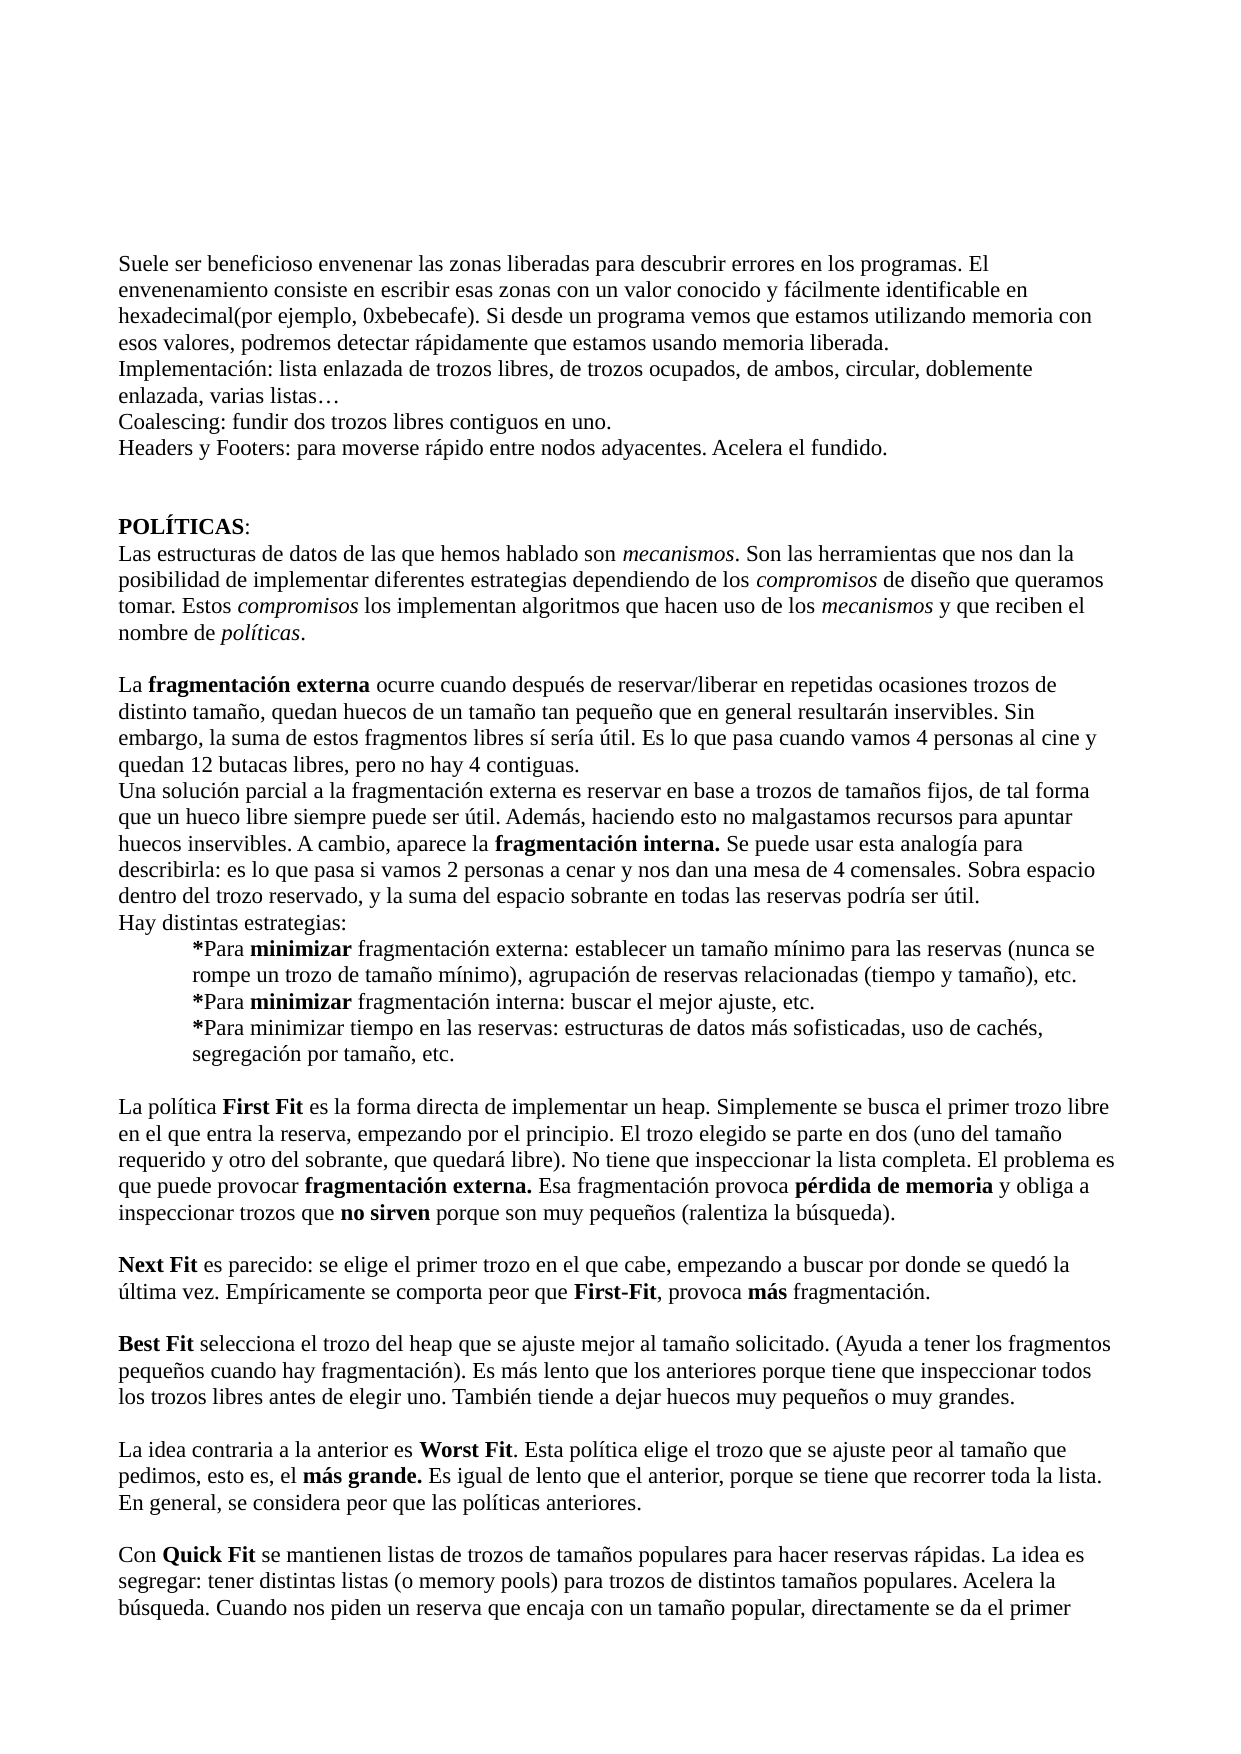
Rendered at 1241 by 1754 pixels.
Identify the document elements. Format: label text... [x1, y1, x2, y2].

text Best Fit selecciona el trozo del heap que se ajuste mejor al tamaño solicitado. (Ayuda a tener los fragmentos pequeños cuando hay fragmentación). Es más lento que los anteriores porque tiene que inspeccionar todos los trozos libres antes de elegir uno. También tiende a dejar huecos muy pequeños o muy grandes. [118, 1330, 1122, 1409]
text *Para minimizar fragmentación interna: buscar el mejor ajuste, etc. [118, 988, 1122, 1014]
text Next Fit es parecido: se elige el primer trozo en el que cabe, empezando a buscar por donde se quedó la última vez. Empíricamente se comporta peor que First-Fit, provoca más fragmentación. [118, 1251, 1122, 1304]
text Suele ser beneficioso envenenar las zonas liberadas para descubrir errores en los programas. El envenenamiento consiste en escribir esas zonas con un valor conocido y fácilmente identificable en hexadecimal(por ejemplo, 0xbebecafe). Si desde un programa vemos que estamos utilizando memoria con esos valores, podremos detectar rápidamente que estamos usando memoria liberada. [118, 250, 1122, 355]
text Coalescing: fundir dos trozos libres contiguos en uno. [118, 408, 1122, 434]
text Hay distintas estrategias: [118, 909, 1122, 935]
text La política First Fit es la forma directa de implementar un heap. Simplemente se busca el primer trozo libre en el que entra la reserva, empezando por el principio. El trozo elegido se parte en dos (uno del tamaño requerido y otro del sobrante, que quedará libre). No tiene que inspeccionar la lista completa. El problema es que puede provocar fragmentación externa. Esa fragmentación provoca pérdida de memoria y obliga a inspeccionar trozos que no sirven porque son muy pequeños (ralentiza la búsqueda). [118, 1093, 1122, 1225]
text Las estructuras de datos de las que hemos hablado son mecanismos. Son las herramientas que nos dan la posibilidad de implementar diferentes estrategias dependiendo de los compromisos de diseño que queramos tomar. Estos compromisos los implementan algoritmos que hacen uso de los mecanismos y que reciben el nombre de políticas. [118, 540, 1122, 645]
text POLÍTICAS: [118, 513, 1122, 540]
text Con Quick Fit se mantienen listas de trozos de tamaños populares para hacer reservas rápidas. La idea es segregar: tener distintas listas (o memory pools) para trozos de distintos tamaños populares. Acelera la búsqueda. Cuando nos piden un reserva que encaja con un tamaño popular, directamente se da el primer [118, 1541, 1122, 1620]
text Una solución parcial a la fragmentación externa es reservar en base a trozos de tamaños fijos, de tal forma que un hueco libre siempre puede ser útil. Además, haciendo esto no malgastamos recursos para apuntar huecos inservibles. A cambio, aparece la fragmentación interna. Se puede usar esta analogía para describirla: es lo que pasa si vamos 2 personas a cenar y nos dan una mesa de 4 comensales. Sobra espacio dentro del trozo reservado, y la suma del espacio sobrante en todas las reservas podría ser útil. [118, 777, 1122, 909]
text *Para minimizar tiempo en las reservas: estructuras de datos más sofisticadas, uso de cachés, segregación por tamaño, etc. [118, 1014, 1122, 1067]
text Implementación: lista enlazada de trozos libres, de trozos ocupados, de ambos, circular, doblemente enlazada, varias listas… [118, 355, 1122, 408]
text Headers y Footers: para moverse rápido entre nodos adyacentes. Acelera el fundido. [118, 434, 1122, 461]
text La fragmentación externa ocurre cuando después de reservar/liberar en repetidas ocasiones trozos de distinto tamaño, quedan huecos de un tamaño tan pequeño que en general resultarán inservibles. Sin embargo, la suma de estos fragmentos libres sí sería útil. Es lo que pasa cuando vamos 4 personas al cine y quedan 12 butacas libres, pero no hay 4 contiguas. [118, 672, 1122, 777]
text *Para minimizar fragmentación externa: establecer un tamaño mínimo para las reservas (nunca se rompe un trozo de tamaño mínimo), agrupación de reservas relacionadas (tiempo y tamaño), etc. [118, 935, 1122, 988]
text La idea contraria a la anterior es Worst Fit. Esta política elige el trozo que se ajuste peor al tamaño que pedimos, esto es, el más grande. Es igual de lento que el anterior, porque se tiene que recorrer toda la lista. En general, se considera peor que las políticas anteriores. [118, 1436, 1122, 1515]
